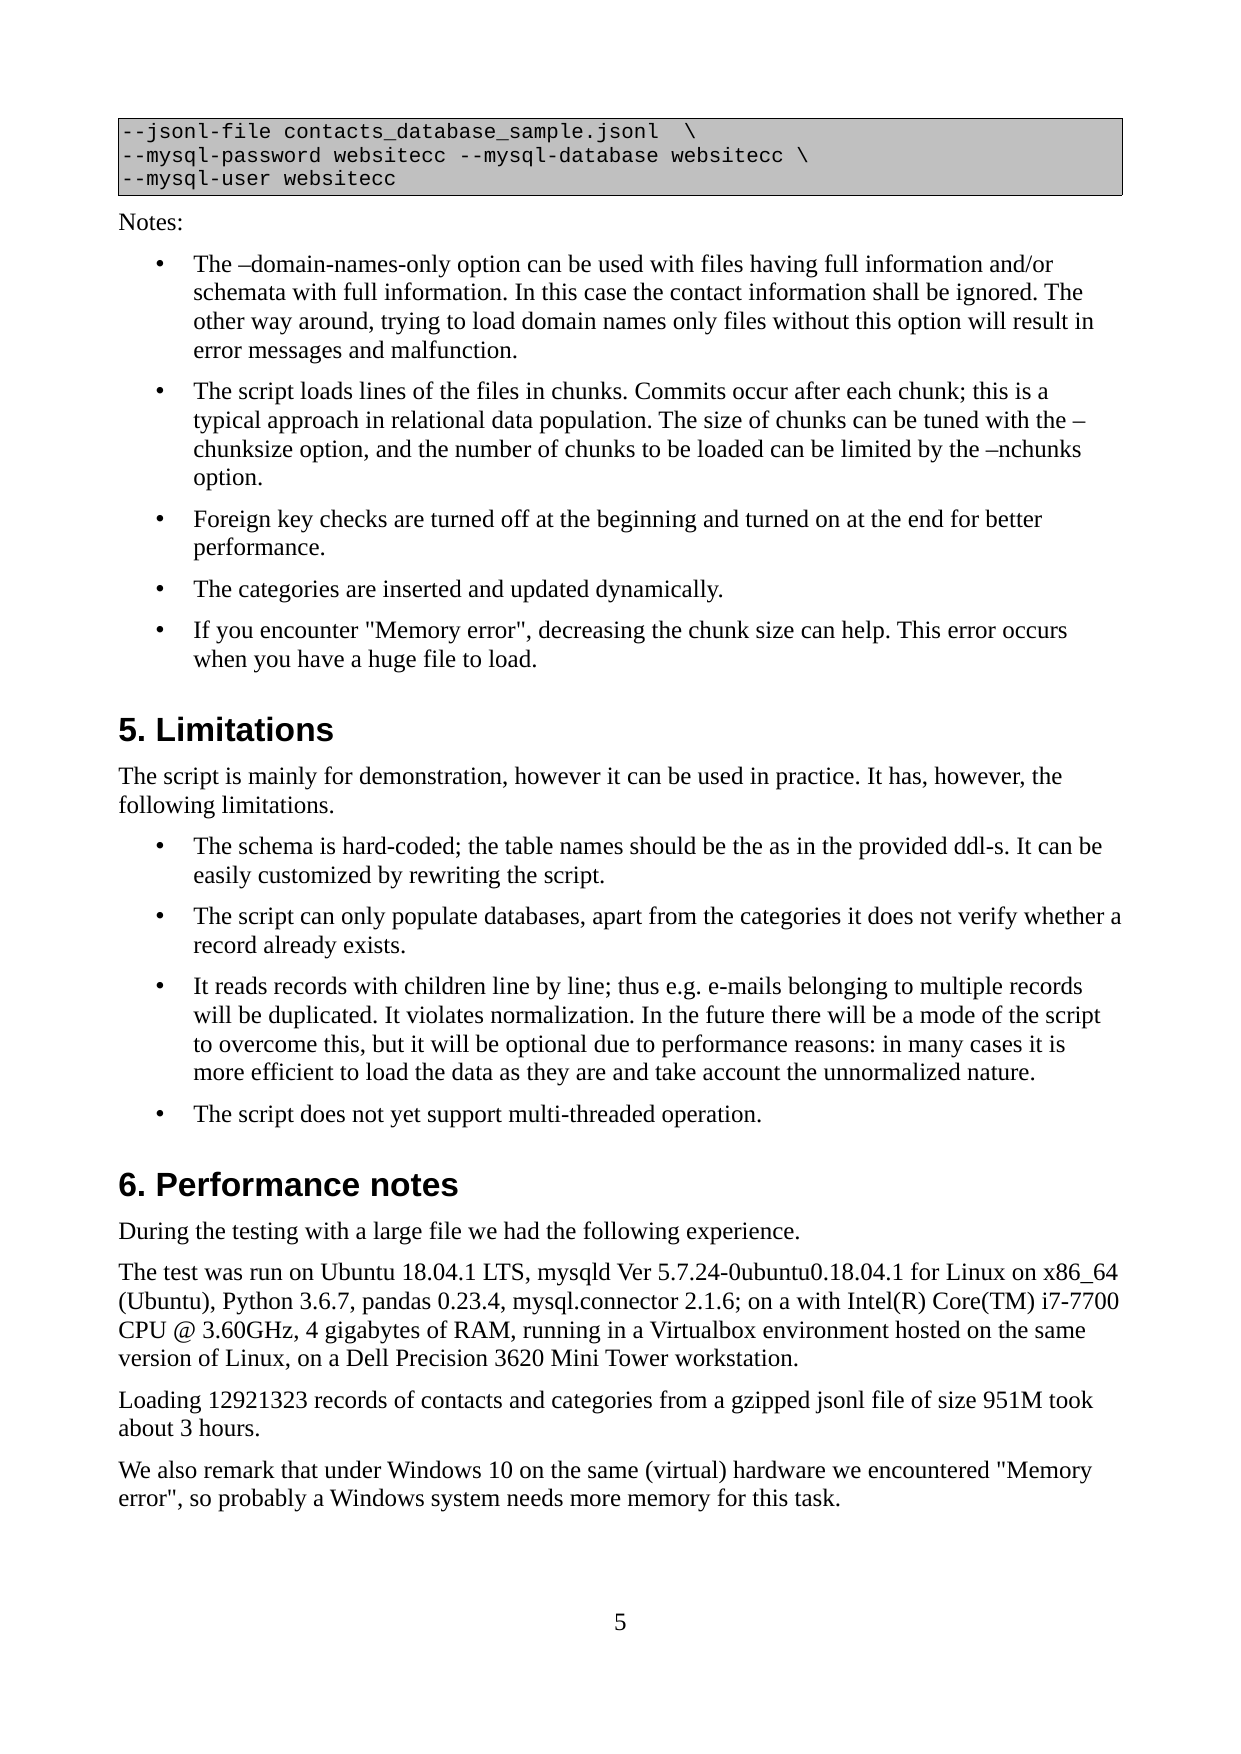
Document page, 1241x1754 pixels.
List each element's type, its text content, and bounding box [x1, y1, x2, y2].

list Foreign key checks are turned off at the beginning and turned on at the end for better performance. [156, 504, 1122, 561]
list The categories are inserted and updated dynamically. [156, 574, 1122, 602]
text --mysql-user websitecc [119, 165, 1122, 195]
text Notes: [118, 207, 1122, 236]
list It reads records with children line by line; thus e.g. e-mails belonging to multiple records will be duplicated. It violates normalization. In the future there will be a mode of the script to overcome this, but it will be optional due to performance reasons: in many cases it is more efficient to load the data as they are and take account the unnormalized nature. [156, 971, 1122, 1086]
text We also remark that under Windows 10 on the same (virtual) hardware we encountered "Memory error", so probably a Windows system needs more memory for this task. [118, 1455, 1122, 1512]
text The test was run on Ubuntu 18.04.1 LTS, mysqld Ver 5.7.24-0ubuntu0.18.04.1 for Linux on x86_64 (Ubuntu), Python 3.6.7, pandas 0.23.4, mysql.connector 2.1.6; on a with Intel(R) Core(TM) i7-7700 CPU @ 3.60GHz, 4 gigabytes of RAM, running in a Virtualbox environment hosted on the same version of Linux, on a Dell Precision 3620 Mini Tower workstation. [118, 1257, 1122, 1372]
text During the testing with a large file we had the following experience. [118, 1216, 1122, 1245]
text --mysql-password websitecc --mysql-database websitecc \ [119, 142, 1122, 165]
subtitle Limitations [118, 710, 1122, 749]
list The schema is hard-coded; the table names should be the as in the provided ddl-s. It can be easily customized by rewriting the script. [156, 831, 1122, 889]
subtitle Performance notes [118, 1165, 1122, 1203]
list The –domain-names-only option can be used with files having full information and/or schemata with full information. In this case the contact information shall be ignored. The other way around, trying to load domain names only files without this option will result in error messages and malfunction. [156, 249, 1122, 364]
text The script is mainly for demonstration, however it can be used in practice. It has, however, the following limitations. [118, 761, 1122, 819]
list The script can only populate databases, apart from the categories it does not verify whether a record already exists. [156, 901, 1122, 959]
text --jsonl-file contacts_database_sample.jsonl \ [119, 119, 1122, 142]
text Loading 12921323 records of contacts and categories from a gzipped jsonl file of size 951M took about 3 hours. [118, 1385, 1122, 1442]
list The script loads lines of the files in chunks. Commits occur after each chunk; this is a typical approach in relational data population. The size of chunks can be tuned with the –chunksize option, and the number of chunks to be loaded can be limited by the –nchunks option. [156, 376, 1122, 491]
list If you encounter "Memory error", decreasing the chunk size can help. This error occurs when you have a huge file to load. [156, 615, 1122, 672]
list The script does not yet support multi-threaded operation. [156, 1099, 1122, 1127]
